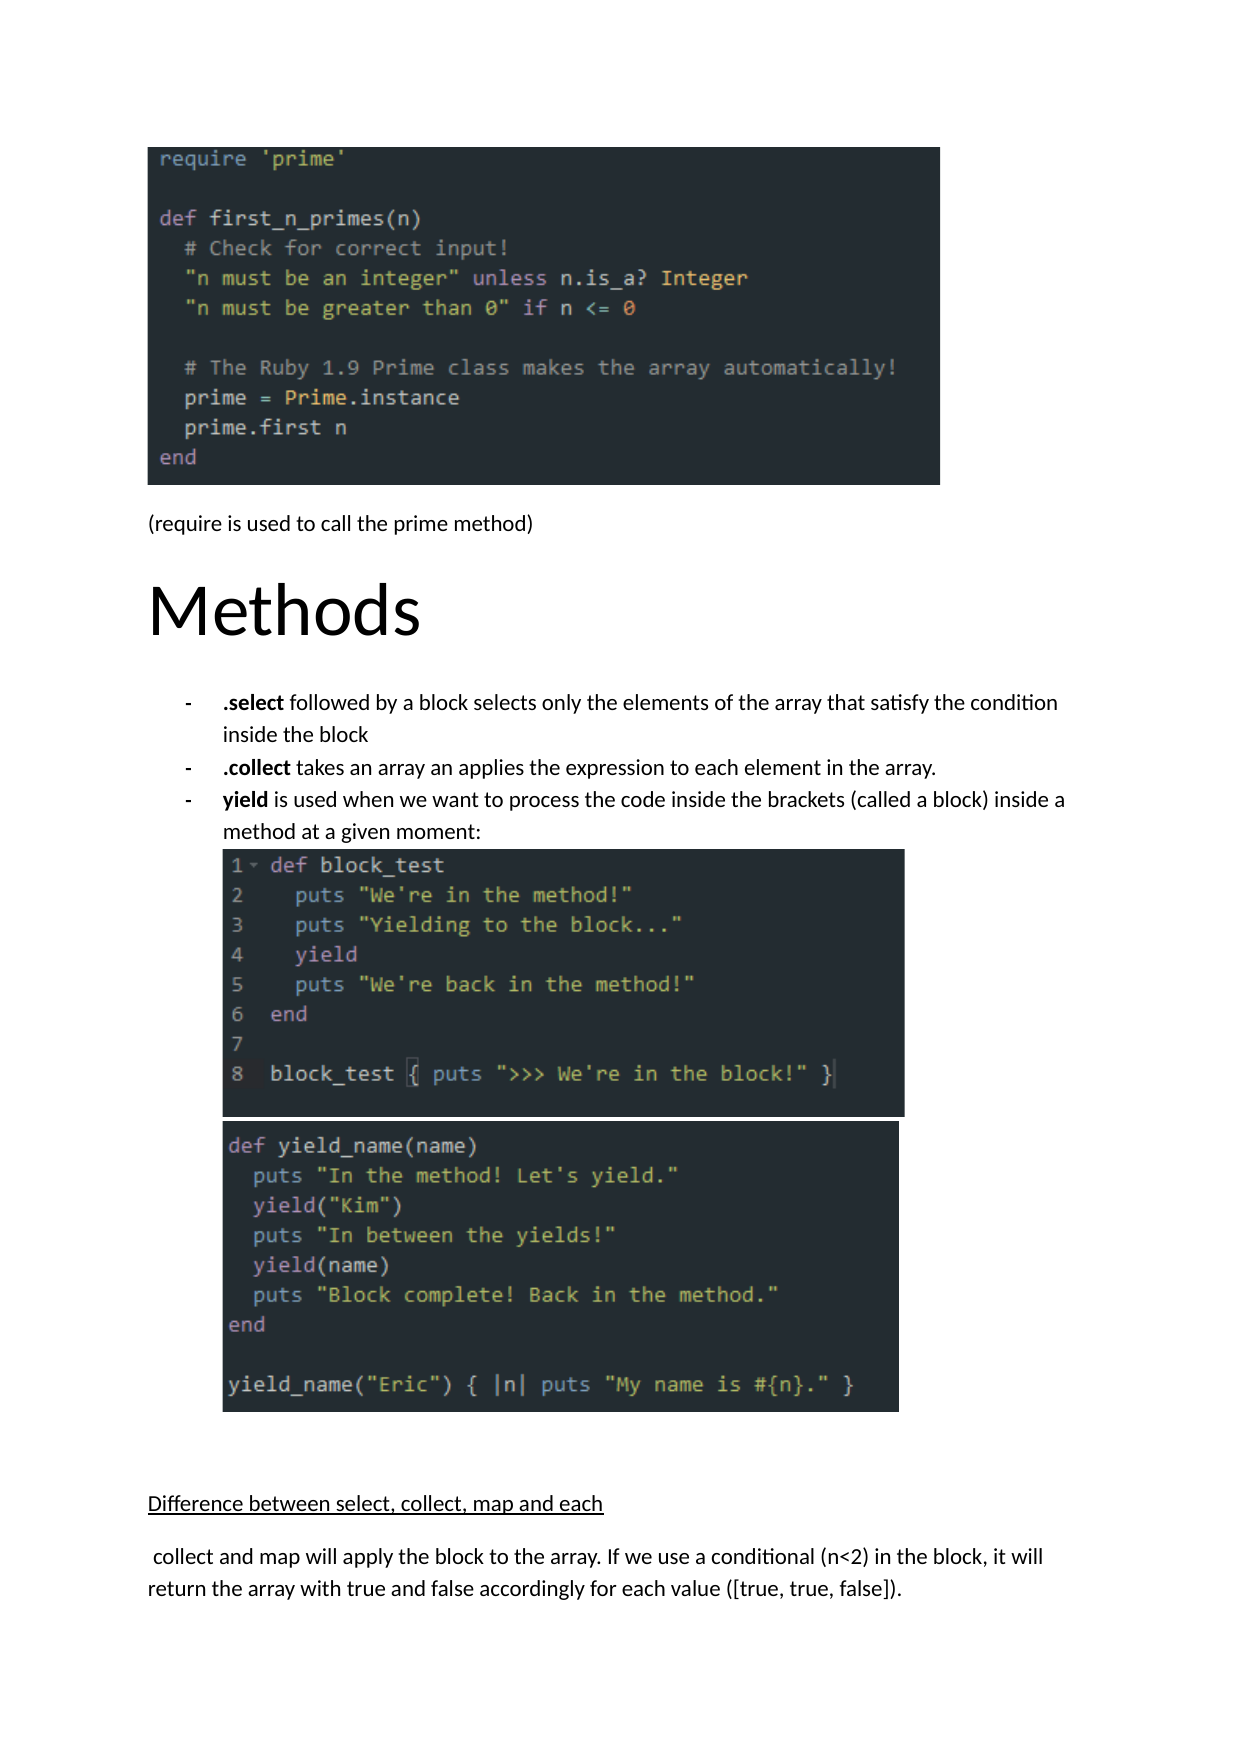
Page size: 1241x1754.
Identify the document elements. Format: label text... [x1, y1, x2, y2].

text Difference between select, collect, map and each [148, 1489, 1093, 1517]
picture [222, 849, 905, 1117]
list yield is used when we want to process the code inside the brackets (called a block) inside a method at a given moment: [185, 785, 1093, 845]
text (require is used to call the prime method) [148, 509, 1093, 537]
text Methods [148, 562, 1093, 654]
picture [222, 1121, 899, 1412]
picture [147, 147, 941, 485]
list .collect takes an array an applies the expression to each element in the array. [185, 753, 1093, 781]
text collect and map will apply the block to the array. If we use a conditional (n<2) in the block, it will return the array with true and false accordingly for each value ([true, true, false]). [148, 1542, 1093, 1602]
list .select followed by a block selects only the elements of the array that satisfy the condition inside the block [185, 688, 1093, 749]
